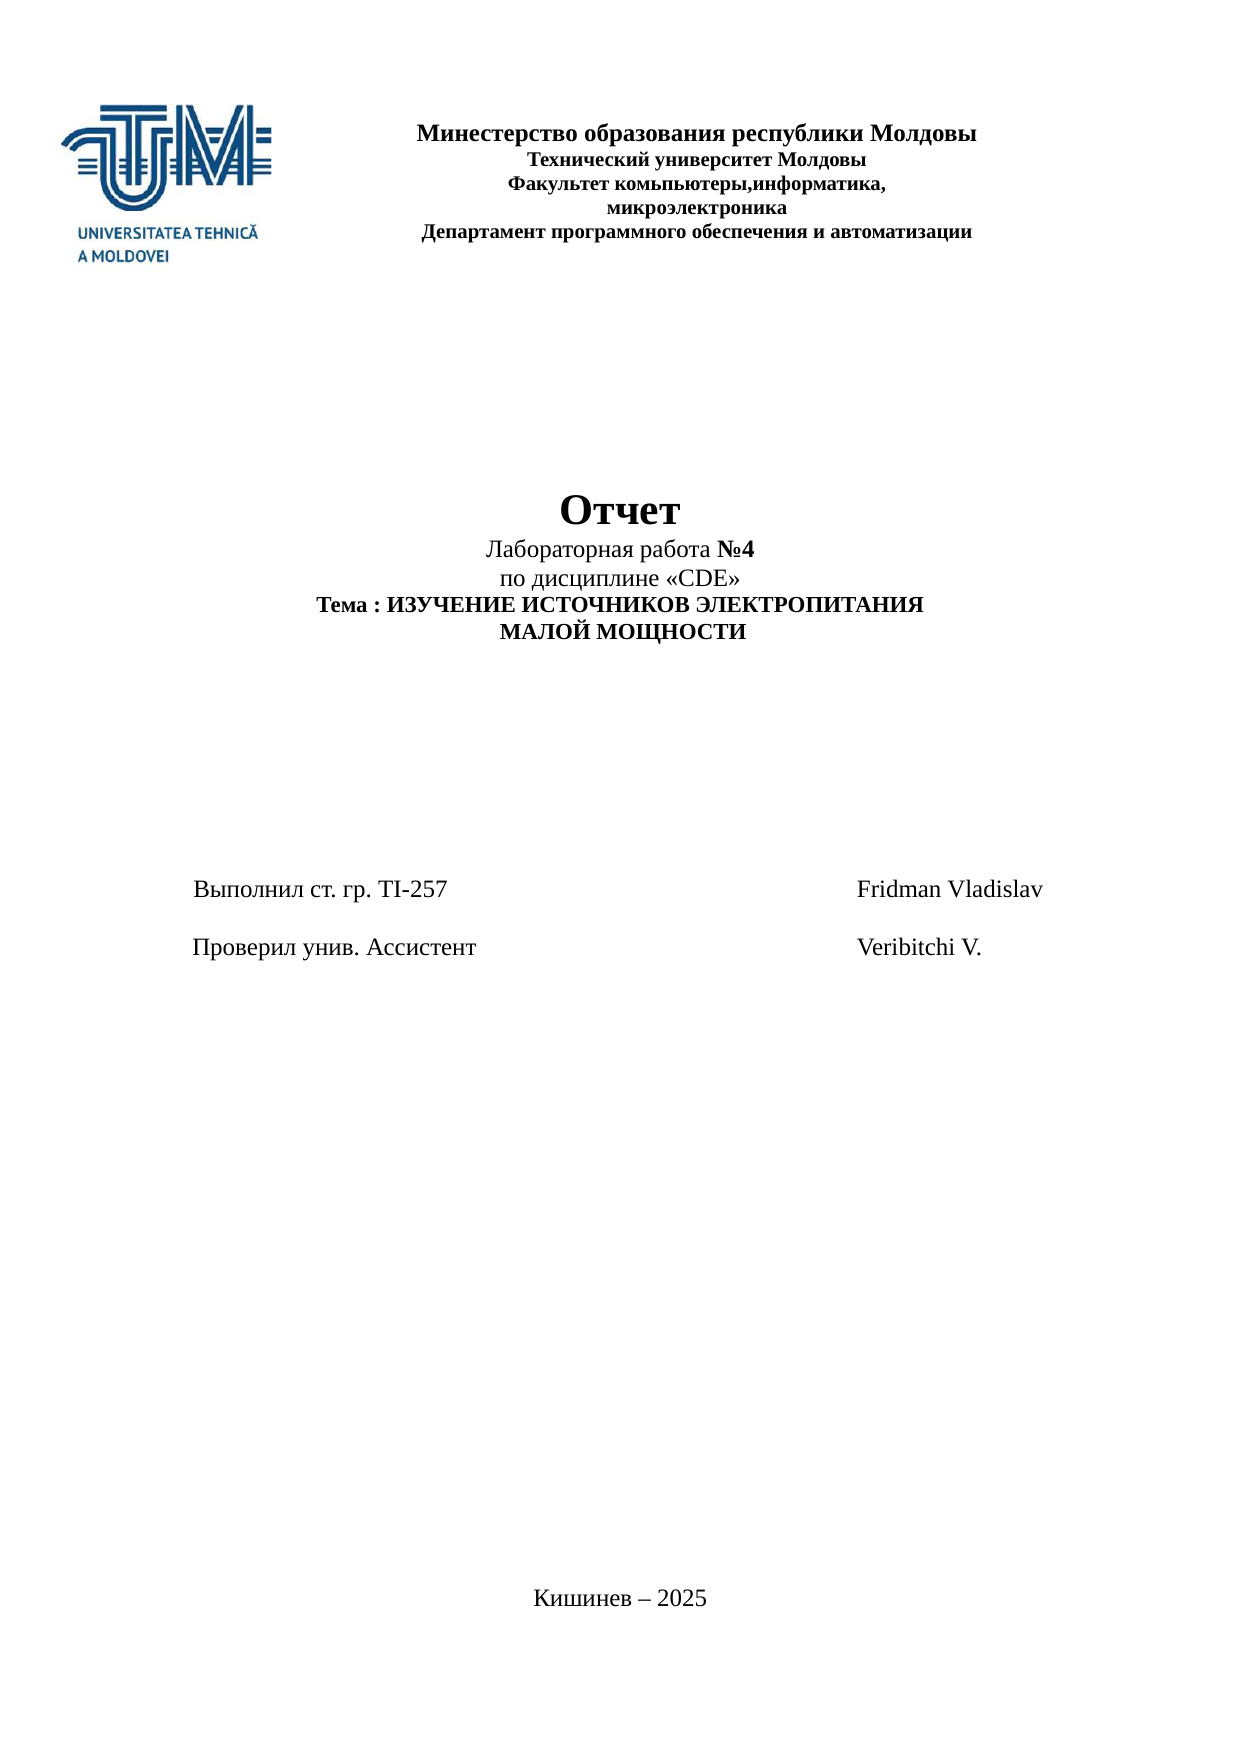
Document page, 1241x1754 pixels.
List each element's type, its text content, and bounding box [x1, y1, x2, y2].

text Департамент программного обеспечения и автоматизации [272, 219, 1122, 243]
picture [61, 104, 272, 272]
text Кишинев – 2025 [118, 1583, 1122, 1612]
text Выполнил ст. гр. TI-257 Fridman Vladislav [118, 874, 1122, 903]
text по дисциплине «CDE» [118, 563, 1122, 592]
text Тема : ИЗУЧЕНИЕ ИСТОЧНИКОВ ЭЛЕКТРОПИТАНИЯ [118, 592, 1122, 618]
text Технический университет Молдовы [272, 147, 1122, 171]
text Факультет комьпьютеры,информатика, [272, 171, 1122, 195]
text Проверил унив. Ассистент Veribitchi V. [118, 932, 1122, 961]
text Лабораторная работа №4 [118, 534, 1122, 563]
text микроэлектроника [272, 195, 1122, 219]
text Отчет [118, 484, 1122, 534]
text МАЛОЙ МОЩНОСТИ [118, 618, 1122, 644]
text Минестерство образования республики Молдовы [272, 118, 1122, 147]
